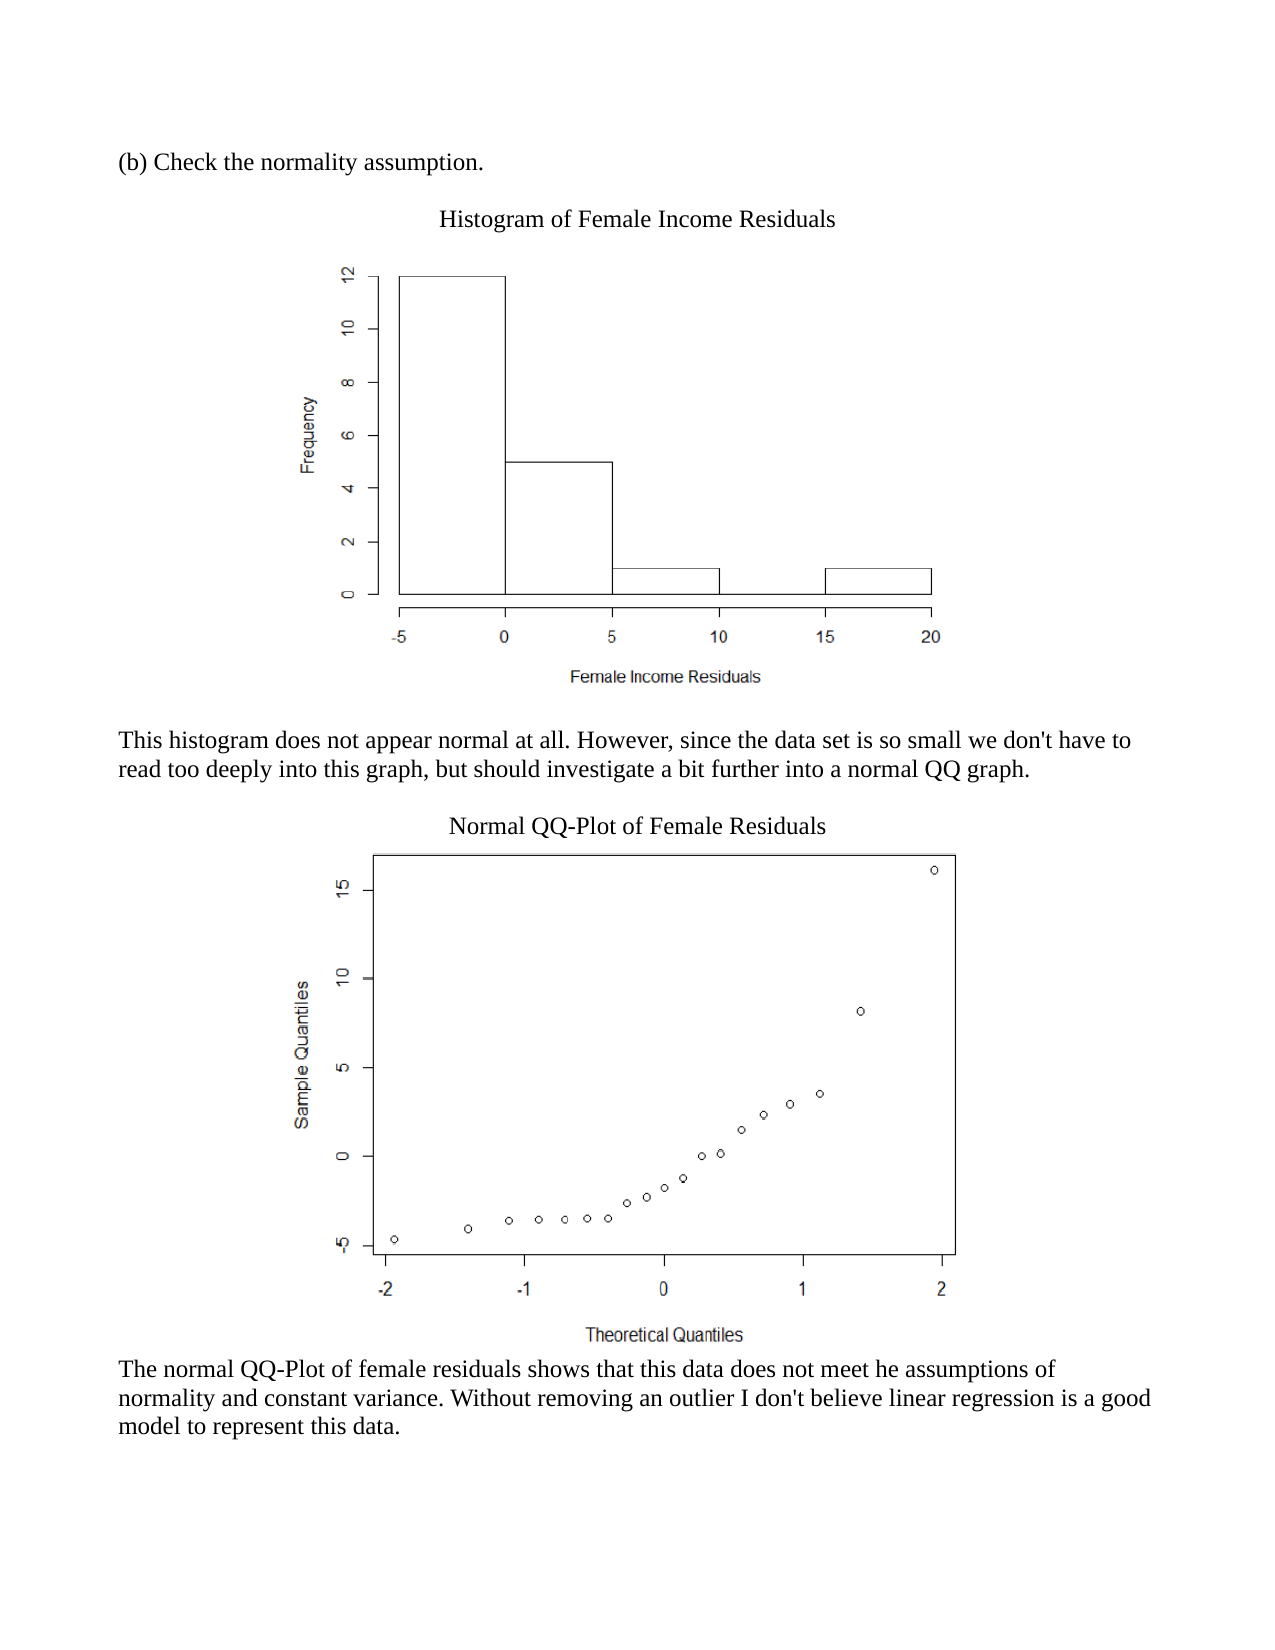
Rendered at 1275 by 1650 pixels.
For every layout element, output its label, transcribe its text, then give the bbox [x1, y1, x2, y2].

picture [297, 242, 978, 697]
picture [290, 840, 985, 1354]
text Histogram of Female Income Residuals [118, 204, 1157, 233]
text (b) Check the normality assumption. [118, 147, 1157, 176]
text The normal QQ-Plot of female residuals shows that this data does not meet he assumptions of normality and constant variance. Without removing an outlier I don't believe linear regression is a good model to represent this data. [118, 840, 1157, 1440]
text Normal QQ-Plot of Female Residuals [118, 811, 1157, 840]
text This histogram does not appear normal at all. However, since the data set is so small we don't have to read too deeply into this graph, but should investigate a bit further into a normal QQ graph. [118, 725, 1157, 782]
